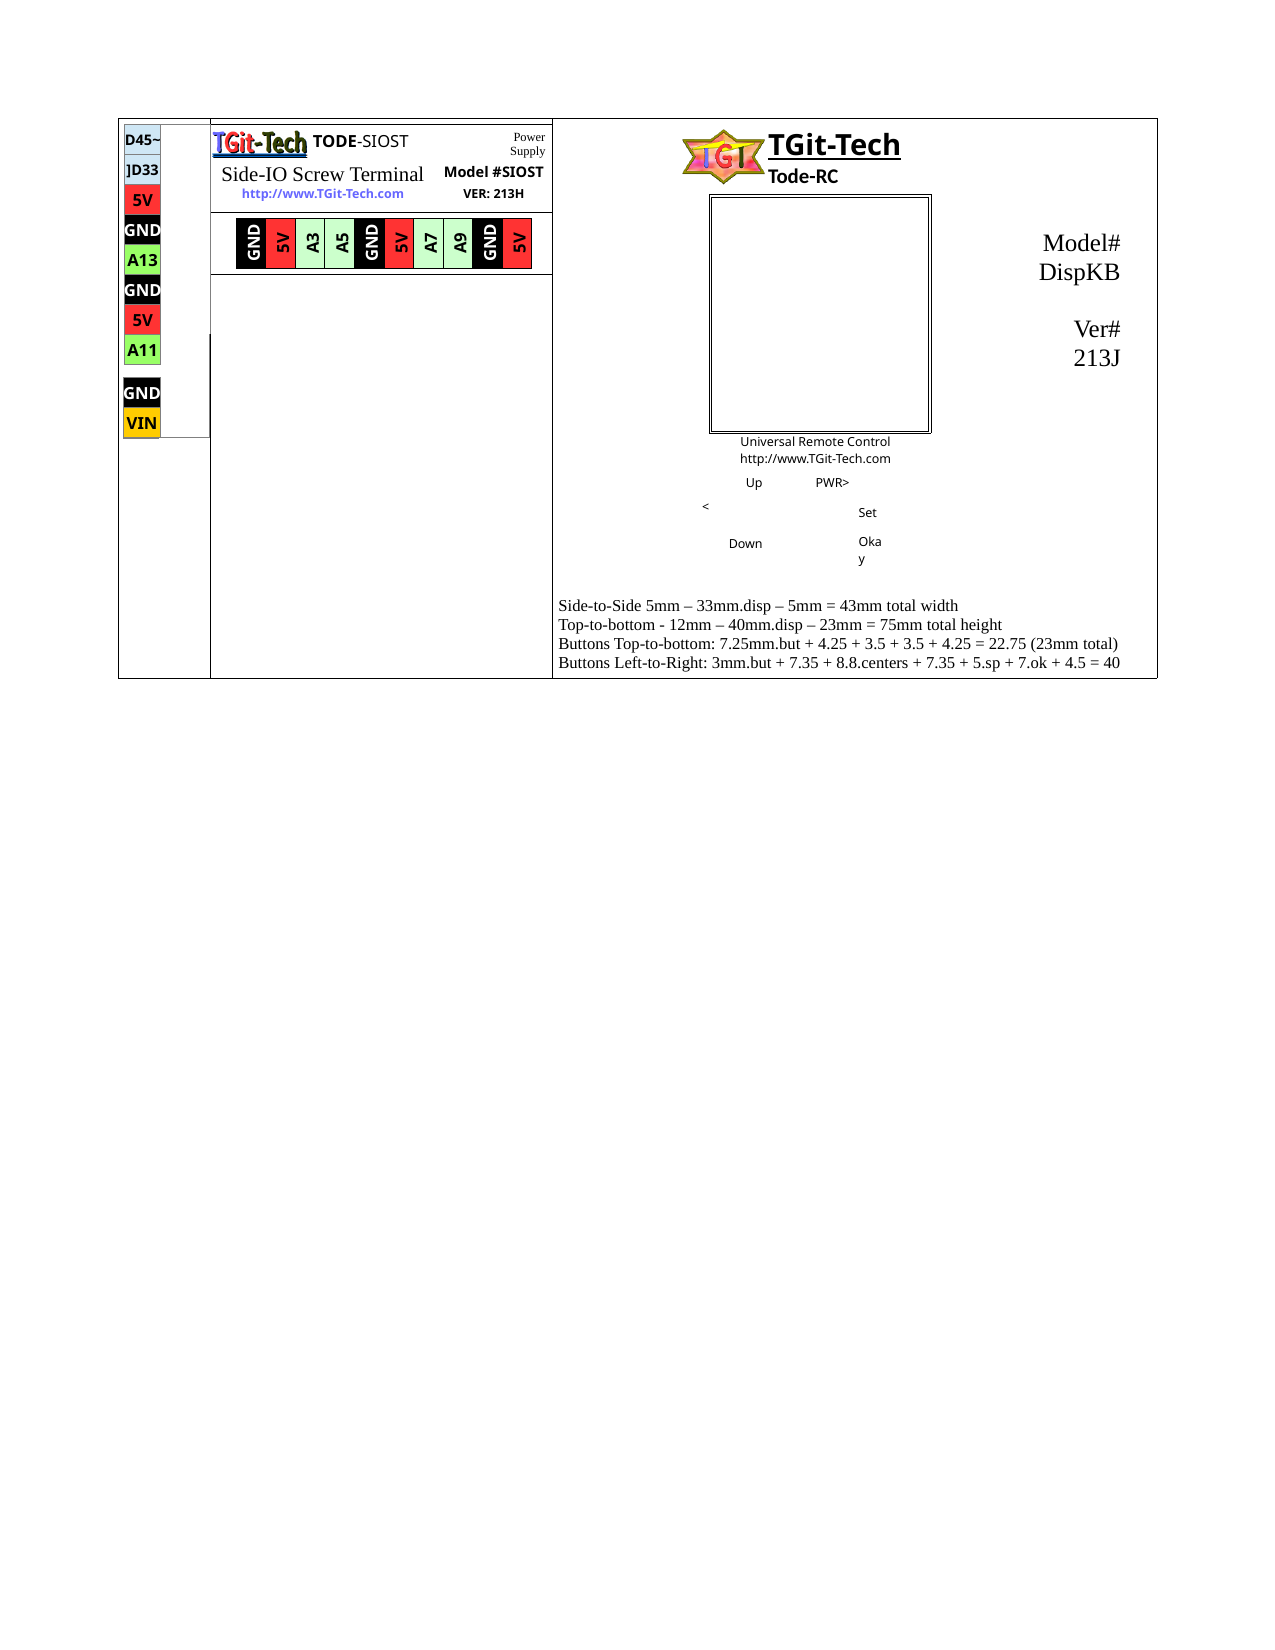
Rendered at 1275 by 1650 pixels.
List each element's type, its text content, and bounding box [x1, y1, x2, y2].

table_header TGit-Tech Tode-RC [677, 124, 963, 194]
table_cell [720, 498, 762, 521]
table_header 5V [503, 219, 531, 268]
table_cell [888, 474, 929, 498]
table_cell [929, 474, 938, 498]
table_cell Model #SIOST [436, 162, 551, 186]
table_cell [762, 521, 815, 567]
picture [679, 126, 768, 186]
table_cell [929, 498, 938, 521]
table_header [589, 124, 677, 194]
table_cell [677, 194, 709, 431]
table_header 5V [385, 219, 413, 268]
table_header A3 [296, 219, 324, 268]
table_header GND [237, 219, 265, 268]
table_cell [762, 498, 815, 521]
picture [211, 130, 309, 160]
table_header [211, 125, 552, 212]
table_cell [888, 498, 929, 521]
table_header Universal Remote Control http://www.TGit-Tech.com [702, 433, 929, 474]
table_cell Side-IO Screw Terminal [211, 162, 436, 186]
table_header GND [355, 219, 384, 268]
table_cell [589, 194, 677, 431]
table_cell [211, 213, 552, 273]
table_header [211, 119, 552, 124]
table_cell Up [720, 474, 762, 498]
table_header A9 [444, 219, 472, 268]
table_header Side-to-Side 5mm – 33mm.disp – 5mm = 43mm total width Top-to-bottom - 12mm – 40mm.disp – 23mm = 75mm total height Buttons Top-to-bottom: 7.25mm.but + 4.25 + 3.5 + 3.5 + 4.25 = 22.75 (23mm total) Buttons Left-to-Right: 3mm.but + 7.35 + 8.8.centers + 7.35 + 5.sp + 7.ok + 4.5 = 40 [553, 119, 1157, 678]
table_cell Model# DispKB Ver# 213J [963, 194, 1120, 431]
table_cell [815, 498, 858, 521]
table_header 5V [266, 219, 295, 268]
table_cell [677, 431, 963, 596]
table_header GND [473, 219, 502, 268]
table_cell [963, 431, 1120, 596]
table_cell [589, 431, 677, 596]
table_header [963, 124, 1120, 194]
table_cell [929, 521, 938, 567]
table_cell < [702, 498, 719, 521]
table_header [119, 119, 210, 678]
table_cell [702, 474, 719, 498]
table_header [211, 275, 552, 678]
table_cell [712, 198, 928, 431]
table_cell [762, 474, 815, 498]
table_cell [815, 521, 858, 567]
table_header TODE-SIOST [211, 130, 436, 162]
table_cell [888, 521, 929, 567]
table_cell VER: 213H [436, 186, 551, 203]
table_cell Down [720, 521, 762, 567]
table_cell [932, 194, 963, 431]
table_cell Set [858, 498, 888, 521]
table_cell http://www.TGit-Tech.com [211, 186, 436, 203]
table_header A7 [414, 219, 443, 268]
table_cell [858, 474, 888, 498]
table_header [929, 433, 938, 474]
table_cell [702, 521, 719, 567]
table_cell PWR> [815, 474, 858, 498]
table_header A5 [325, 219, 354, 268]
table_cell Okay [858, 521, 888, 567]
table_header Power Supply [436, 130, 551, 162]
